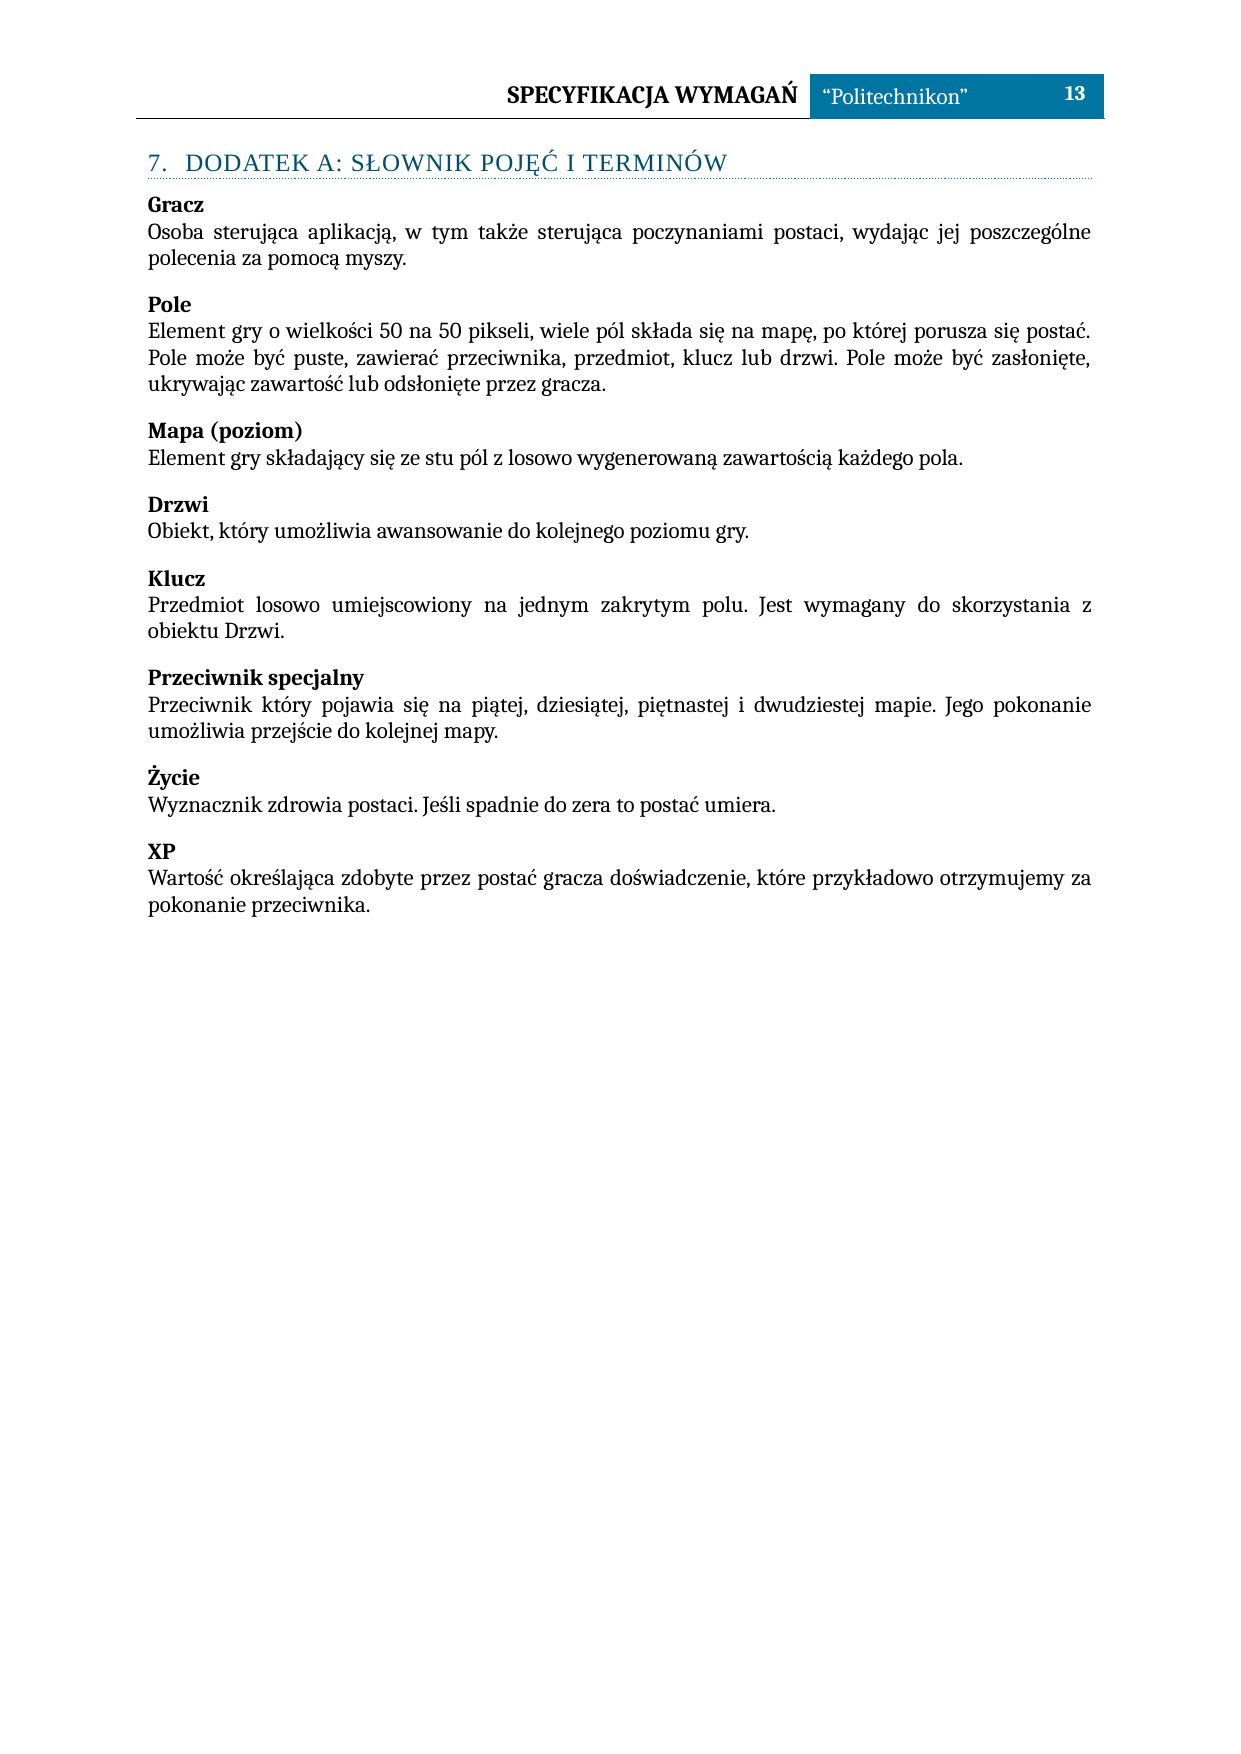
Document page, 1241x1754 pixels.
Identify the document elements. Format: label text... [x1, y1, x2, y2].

text Osoba sterująca aplikacją, w tym także sterująca poczynaniami postaci, wydając jej poszczególne polecenia za pomocą myszy. [148, 218, 1092, 271]
text Klucz [148, 565, 1092, 592]
text Przedmiot losowo umiejscowiony na jednym zakrytym polu. Jest wymagany do skorzystania z obiektu Drzwi. [148, 592, 1092, 644]
text Życie [148, 765, 1092, 791]
list Dodatek A: Słownik pojęć i terminów [148, 148, 1092, 179]
text Drzwi [148, 492, 1092, 518]
text Mapa (poziom) [148, 418, 1092, 444]
text Gracz [148, 192, 1092, 218]
text Element gry o wielkości 50 na 50 pikseli, wiele pól składa się na mapę, po której porusza się postać. Pole może być puste, zawierać przeciwnika, przedmiot, klucz lub drzwi. Pole może być zasłonięte, ukrywając zawartość lub odsłonięte przez gracza. [148, 318, 1092, 397]
text Obiekt, który umożliwia awansowanie do kolejnego poziomu gry. [148, 518, 1092, 544]
text Element gry składający się ze stu pól z losowo wygenerowaną zawartością każdego pola. [148, 444, 1092, 471]
text XP [148, 839, 1092, 865]
text Przeciwnik który pojawia się na piątej, dziesiątej, piętnastej i dwudziestej mapie. Jego pokonanie umożliwia przejście do kolejnej mapy. [148, 692, 1092, 744]
text Pole [148, 292, 1092, 318]
text Przeciwnik specjalny [148, 665, 1092, 692]
text Wartość określająca zdobyte przez postać gracza doświadczenie, które przykładowo otrzymujemy za pokonanie przeciwnika. [148, 865, 1092, 918]
text Wyznacznik zdrowia postaci. Jeśli spadnie do zera to postać umiera. [148, 791, 1092, 818]
